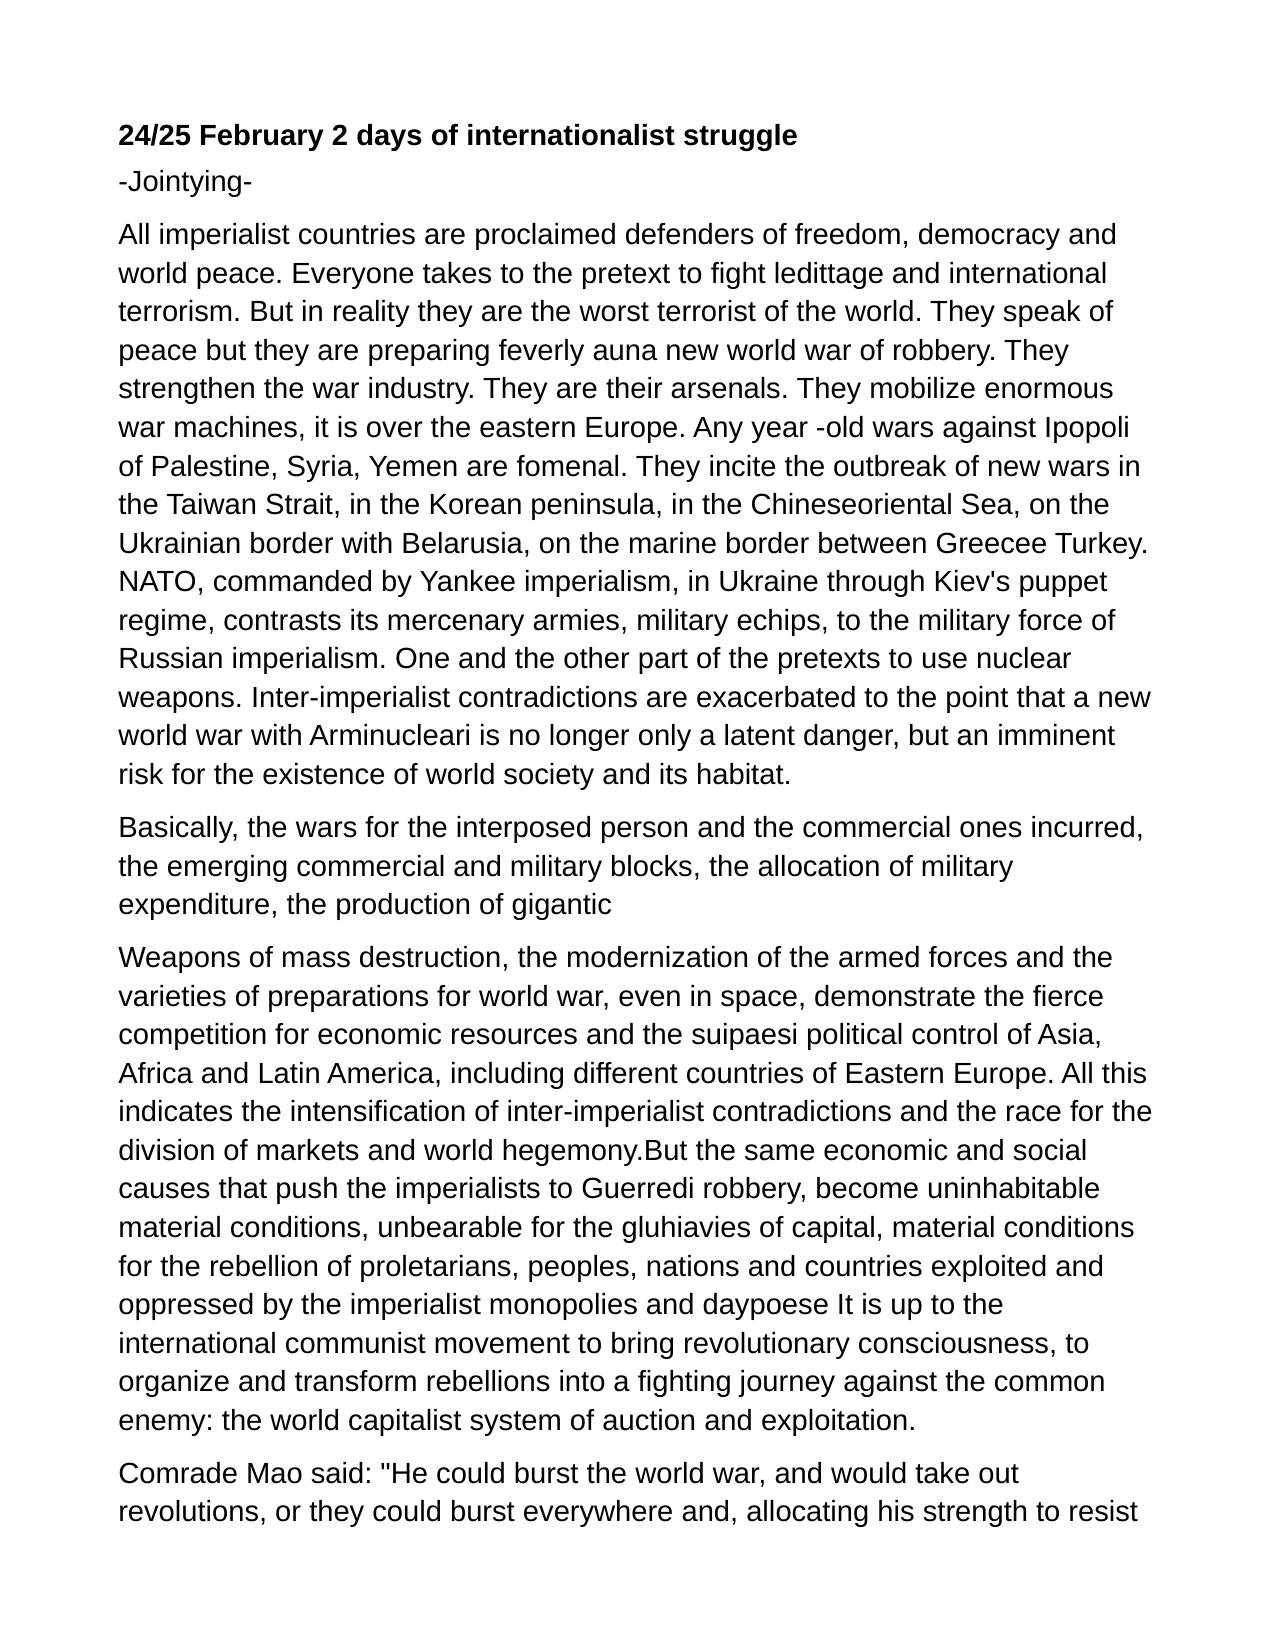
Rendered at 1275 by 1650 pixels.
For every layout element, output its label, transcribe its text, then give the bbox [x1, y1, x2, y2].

text All imperialist countries are proclaimed defenders of freedom, democracy and world peace. Everyone takes to the pretext to fight ledittage and international terrorism. But in reality they are the worst terrorist of the world. They speak of peace but they are preparing feverly auna new world war of robbery. They strengthen the war industry. They are their arsenals. They mobilize enormous war machines, it is over the eastern Europe. Any year -old wars against Ipopoli of Palestine, Syria, Yemen are fomenal. They incite the outbreak of new wars in the Taiwan Strait, in the Korean peninsula, in the Chineseoriental Sea, on the Ukrainian border with Belarusia, on the marine border between Greecee Turkey. NATO, commanded by Yankee imperialism, in Ukraine through Kiev's puppet regime, contrasts its mercenary armies, military echips, to the military force of Russian imperialism. One and the other part of the pretexts to use nuclear weapons. Inter-imperialist contradictions are exacerbated to the point that a new world war with Arminucleari is no longer only a latent danger, but an imminent risk for the existence of world society and its habitat. [118, 217, 1157, 790]
text -Jointying- [118, 164, 1157, 198]
subtitle 24/25 February 2 days of internationalist struggle [118, 118, 1157, 152]
text Comrade Mao said: "He could burst the world war, and would take out revolutions, or they could burst everywhere and, allocating his strength to resist [118, 1456, 1157, 1528]
text Basically, the wars for the interposed person and the commercial ones incurred, the emerging commercial and military blocks, the allocation of military expenditure, the production of gigantic [118, 810, 1157, 921]
text Weapons of mass destruction, the modernization of the armed forces and the varieties of preparations for world war, even in space, demonstrate the fierce competition for economic resources and the suipaesi political control of Asia, Africa and Latin America, including different countries of Eastern Europe. All this indicates the intensification of inter-imperialist contradictions and the race for the division of markets and world hegemony.But the same economic and social causes that push the imperialists to Guerredi robbery, become uninhabitable material conditions, unbearable for the gluhiavies of capital, material conditions for the rebellion of proletarians, peoples, nations and countries exploited and oppressed by the imperialist monopolies and daypoese It is up to the international communist movement to bring revolutionary consciousness, to organize and transform rebellions into a fighting journey against the common enemy: the world capitalist system of auction and exploitation. [118, 940, 1157, 1436]
